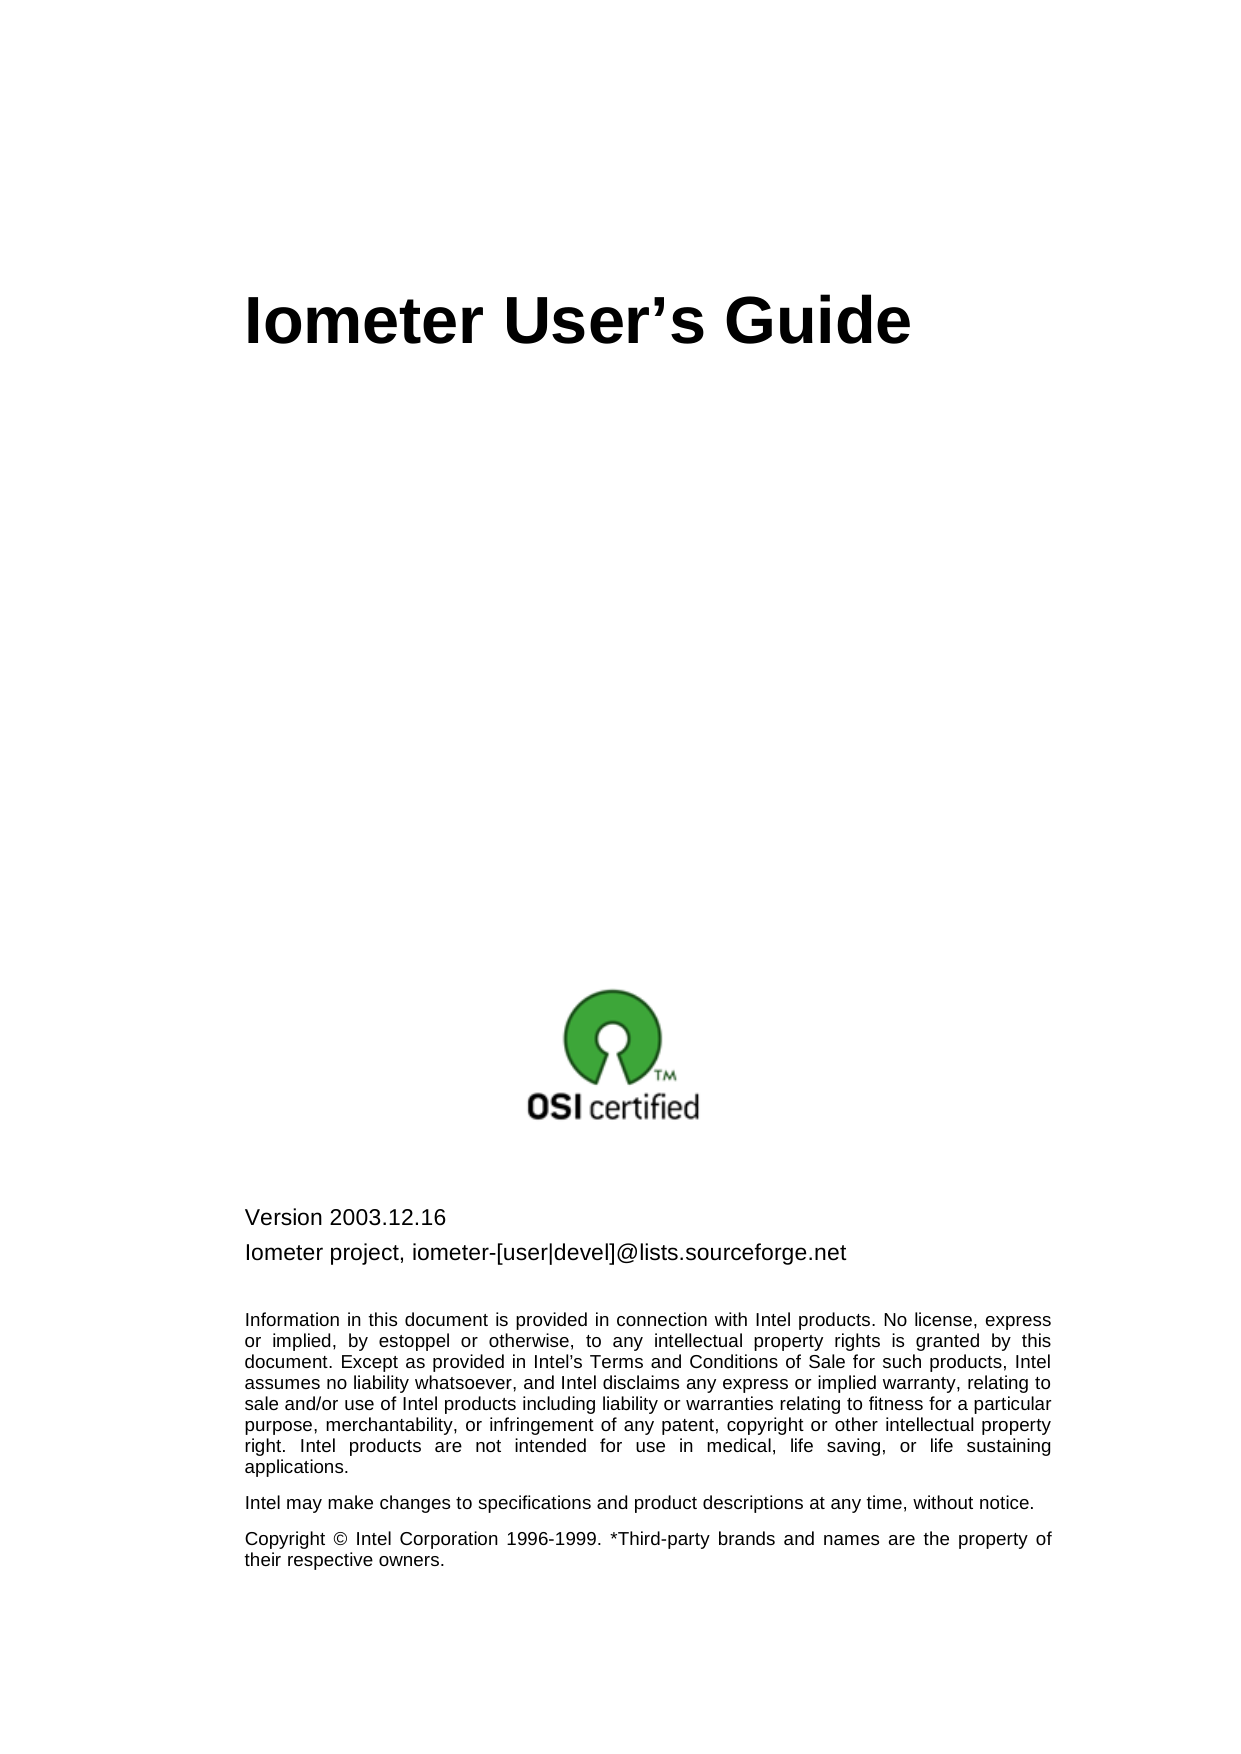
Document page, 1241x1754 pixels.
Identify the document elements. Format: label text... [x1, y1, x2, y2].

text Copyright © Intel Corporation 1996-1999. *Third-party brands and names are the property of their respective owners. [244, 1528, 1053, 1570]
title Version 2003.12.16 [244, 1203, 1053, 1230]
title Iometer project, iometer-[user|devel]@lists.sourceforge.net [244, 1238, 1053, 1266]
title Iometer User’s Guide [244, 283, 1053, 357]
text Information in this document is provided in connection with Intel products. No license, express or implied, by estoppel or otherwise, to any intellectual property rights is granted by this document. Except as provided in Intel’s Terms and Conditions of Sale for such products, Intel assumes no liability whatsoever, and Intel disclaims any express or implied warranty, relating to sale and/or use of Intel products including liability or warranties relating to fitness for a particular purpose, merchantability, or infringement of any patent, copyright or other intellectual property right. Intel products are not intended for use in medical, life saving, or life sustaining applications. [244, 1309, 1053, 1478]
picture [519, 977, 708, 1134]
text Intel may make changes to specifications and product descriptions at any time, without notice. [244, 1492, 1053, 1513]
